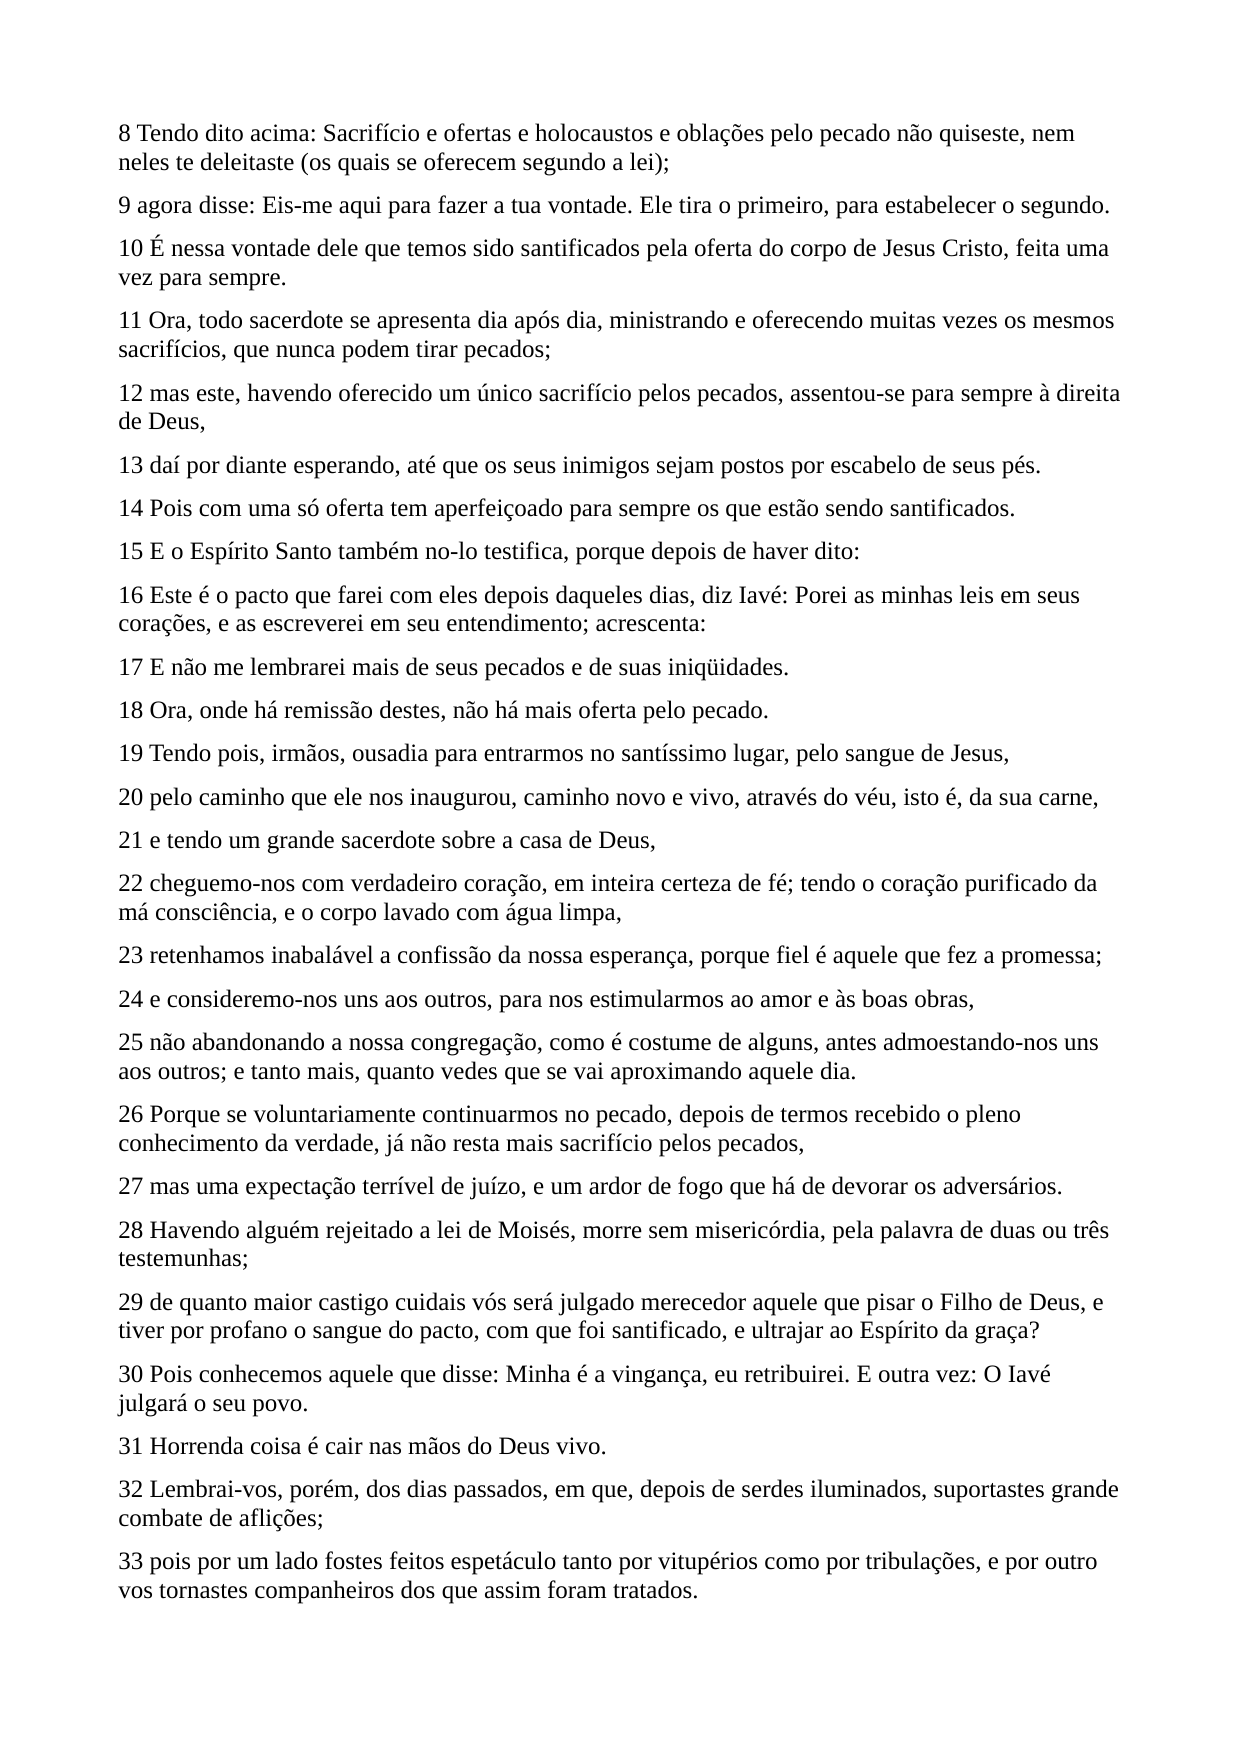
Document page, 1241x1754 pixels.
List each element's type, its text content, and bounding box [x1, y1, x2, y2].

text 31 Horrenda coisa é cair nas mãos do Deus vivo. [118, 1431, 1122, 1460]
text 13 daí por diante esperando, até que os seus inimigos sejam postos por escabelo de seus pés. [118, 450, 1122, 478]
text 32 Lembrai-vos, porém, dos dias passados, em que, depois de serdes iluminados, suportastes grande combate de aflições; [118, 1474, 1122, 1532]
text 27 mas uma expectação terrível de juízo, e um ardor de fogo que há de devorar os adversários. [118, 1171, 1122, 1200]
text 21 e tendo um grande sacerdote sobre a casa de Deus, [118, 825, 1122, 854]
text 24 e consideremo-nos uns aos outros, para nos estimularmos ao amor e às boas obras, [118, 984, 1122, 1013]
text 25 não abandonando a nossa congregação, como é costume de alguns, antes admoestando-nos uns aos outros; e tanto mais, quanto vedes que se vai aproximando aquele dia. [118, 1027, 1122, 1085]
text 18 Ora, onde há remissão destes, não há mais oferta pelo pecado. [118, 695, 1122, 724]
text 30 Pois conhecemos aquele que disse: Minha é a vingança, eu retribuirei. E outra vez: O Iavé julgará o seu povo. [118, 1359, 1122, 1416]
text 26 Porque se voluntariamente continuarmos no pecado, depois de termos recebido o pleno conhecimento da verdade, já não resta mais sacrifício pelos pecados, [118, 1099, 1122, 1157]
text 9 agora disse: Eis-me aqui para fazer a tua vontade. Ele tira o primeiro, para estabelecer o segundo. [118, 190, 1122, 219]
text 12 mas este, havendo oferecido um único sacrifício pelos pecados, assentou-se para sempre à direita de Deus, [118, 378, 1122, 435]
text 14 Pois com uma só oferta tem aperfeiçoado para sempre os que estão sendo santificados. [118, 493, 1122, 522]
text 29 de quanto maior castigo cuidais vós será julgado merecedor aquele que pisar o Filho de Deus, e tiver por profano o sangue do pacto, com que foi santificado, e ultrajar ao Espírito da graça? [118, 1287, 1122, 1344]
text 23 retenhamos inabalável a confissão da nossa esperança, porque fiel é aquele que fez a promessa; [118, 941, 1122, 969]
text 8 Tendo dito acima: Sacrifício e ofertas e holocaustos e oblações pelo pecado não quiseste, nem neles te deleitaste (os quais se oferecem segundo a lei); [118, 118, 1122, 176]
text 16 Este é o pacto que farei com eles depois daqueles dias, diz Iavé: Porei as minhas leis em seus corações, e as escreverei em seu entendimento; acrescenta: [118, 580, 1122, 637]
text 15 E o Espírito Santo também no-lo testifica, porque depois de haver dito: [118, 536, 1122, 565]
text 28 Havendo alguém rejeitado a lei de Moisés, morre sem misericórdia, pela palavra de duas ou três testemunhas; [118, 1215, 1122, 1272]
text 17 E não me lembrarei mais de seus pecados e de suas iniqüidades. [118, 652, 1122, 681]
text 33 pois por um lado fostes feitos espetáculo tanto por vitupérios como por tribulações, e por outro vos tornastes companheiros dos que assim foram tratados. [118, 1546, 1122, 1604]
text 11 Ora, todo sacerdote se apresenta dia após dia, ministrando e oferecendo muitas vezes os mesmos sacrifícios, que nunca podem tirar pecados; [118, 306, 1122, 363]
text 22 cheguemo-nos com verdadeiro coração, em inteira certeza de fé; tendo o coração purificado da má consciência, e o corpo lavado com água limpa, [118, 868, 1122, 926]
text 20 pelo caminho que ele nos inaugurou, caminho novo e vivo, através do véu, isto é, da sua carne, [118, 782, 1122, 811]
text 19 Tendo pois, irmãos, ousadia para entrarmos no santíssimo lugar, pelo sangue de Jesus, [118, 738, 1122, 767]
text 10 É nessa vontade dele que temos sido santificados pela oferta do corpo de Jesus Cristo, feita uma vez para sempre. [118, 233, 1122, 291]
